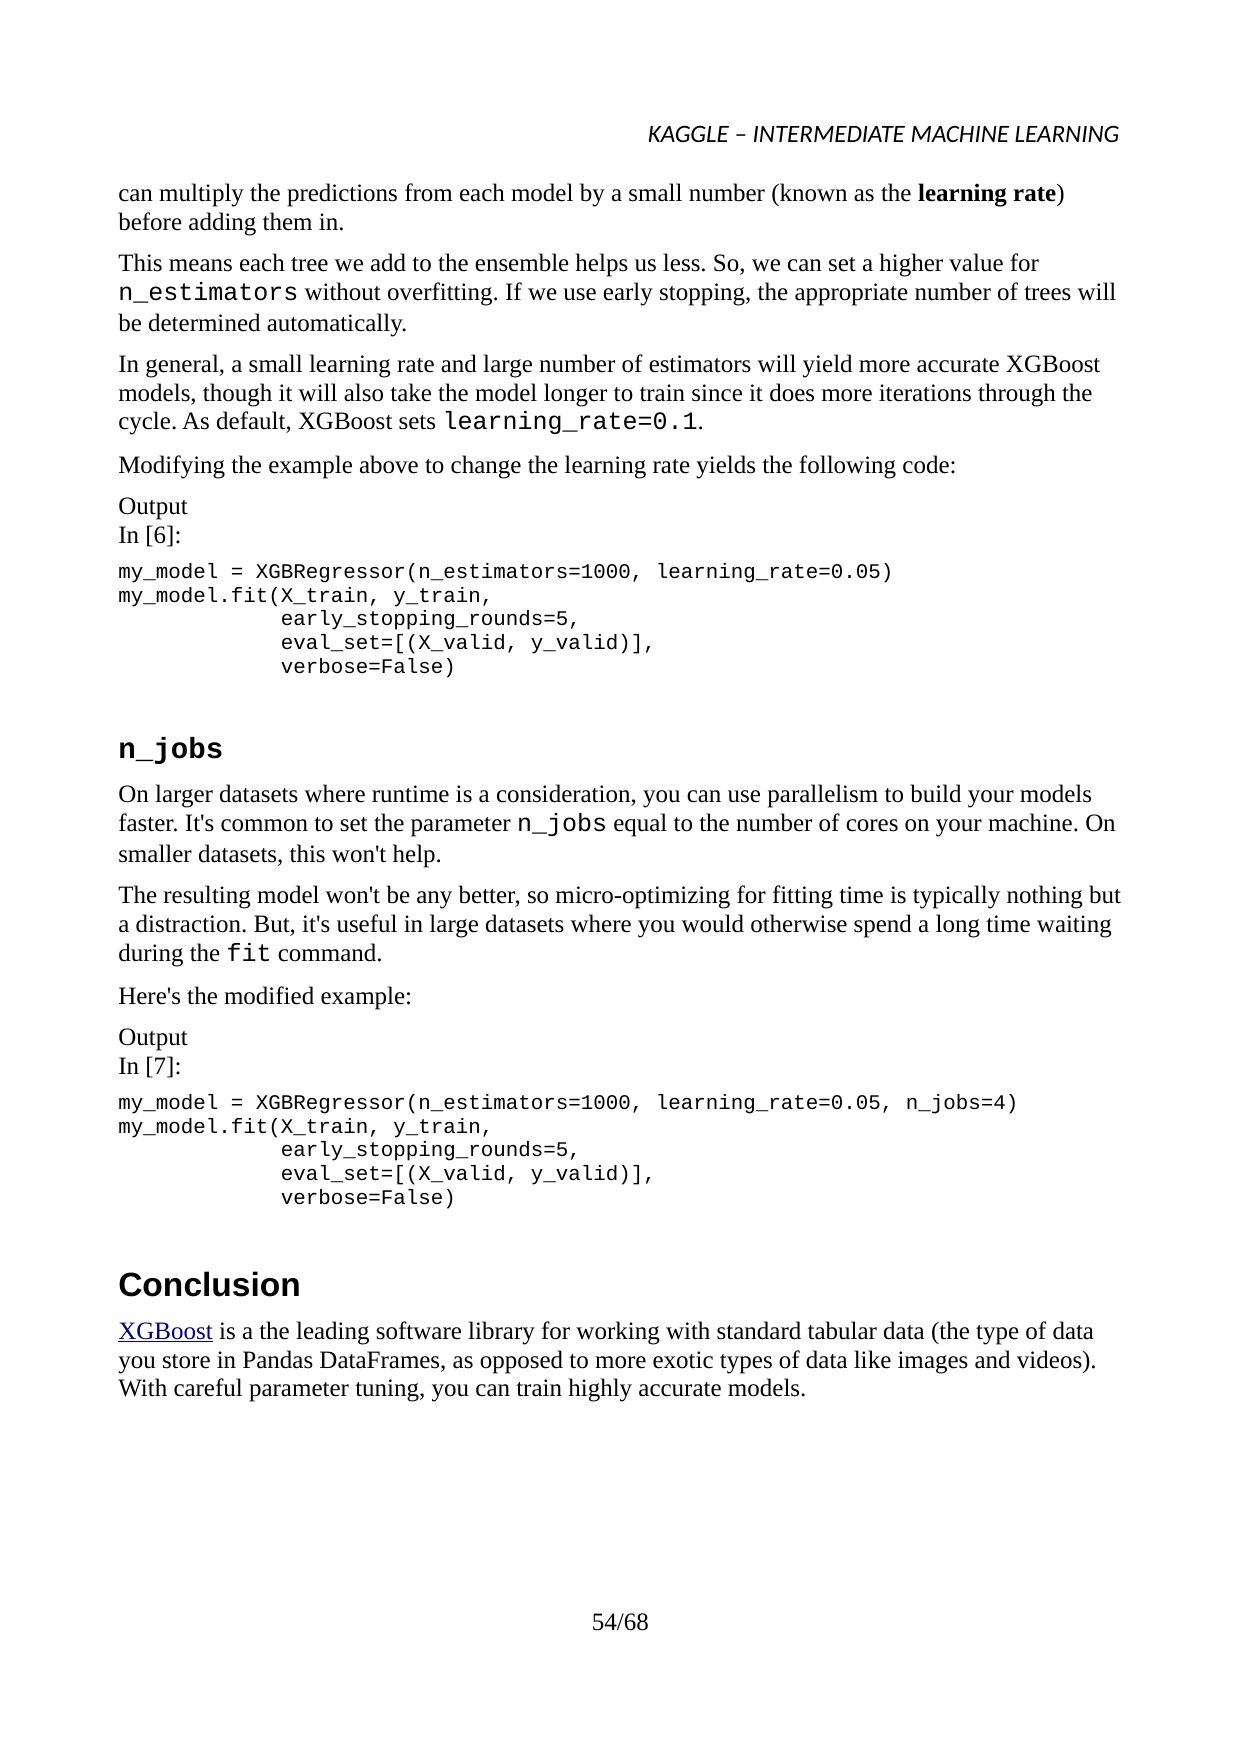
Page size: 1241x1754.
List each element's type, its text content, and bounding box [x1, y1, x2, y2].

text This means each tree we add to the ensemble helps us less. So, we can set a higher value for n_estimators without overfitting. If we use early stopping, the appropriate number of trees will be determined automatically. [118, 248, 1122, 336]
text my_model.fit(X_train, y_train, [118, 1116, 1122, 1139]
text my_model.fit(X_train, y_train, [118, 585, 1122, 608]
text verbose=False) [118, 1187, 1122, 1210]
text early_stopping_rounds=5, [118, 608, 1122, 632]
text Output [118, 1022, 1122, 1051]
text XGBoost is a the leading software library for working with standard tabular data (the type of data you store in Pandas DataFrames, as opposed to more exotic types of data like images and videos). With careful parameter tuning, you can train highly accurate models. [118, 1316, 1122, 1402]
text my_model = XGBRegressor(n_estimators=1000, learning_rate=0.05, n_jobs=4) [118, 1092, 1122, 1116]
text my_model = XGBRegressor(n_estimators=1000, learning_rate=0.05) [118, 561, 1122, 585]
text In general, a small learning rate and large number of estimators will yield more accurate XGBoost models, though it will also take the model longer to train since it does more iterations through the cycle. As default, XGBoost sets learning_rate=0.1. [118, 349, 1122, 437]
text verbose=False) [118, 656, 1122, 679]
text In [7]: [118, 1051, 1122, 1080]
text On larger datasets where runtime is a consideration, you can use parallelism to build your models faster. It's common to set the parameter n_jobs equal to the number of cores on your machine. On smaller datasets, this won't help. [118, 779, 1122, 868]
text The resulting model won't be any better, so micro-optimizing for fitting time is typically nothing but a distraction. But, it's useful in large datasets where you would otherwise spend a long time waiting during the fit command. [118, 880, 1122, 968]
text Here's the modified example: [118, 981, 1122, 1010]
text In [6]: [118, 520, 1122, 548]
subtitle Conclusion [118, 1265, 1122, 1303]
subtitle n_jobs [118, 734, 1122, 767]
text early_stopping_rounds=5, [118, 1139, 1122, 1163]
text eval_set=[(X_valid, y_valid)], [118, 632, 1122, 656]
text Modifying the example above to change the learning rate yields the following code: [118, 450, 1122, 478]
text Output [118, 491, 1122, 520]
text eval_set=[(X_valid, y_valid)], [118, 1163, 1122, 1187]
text can multiply the predictions from each model by a small number (known as the learning rate) before adding them in. [118, 178, 1122, 236]
